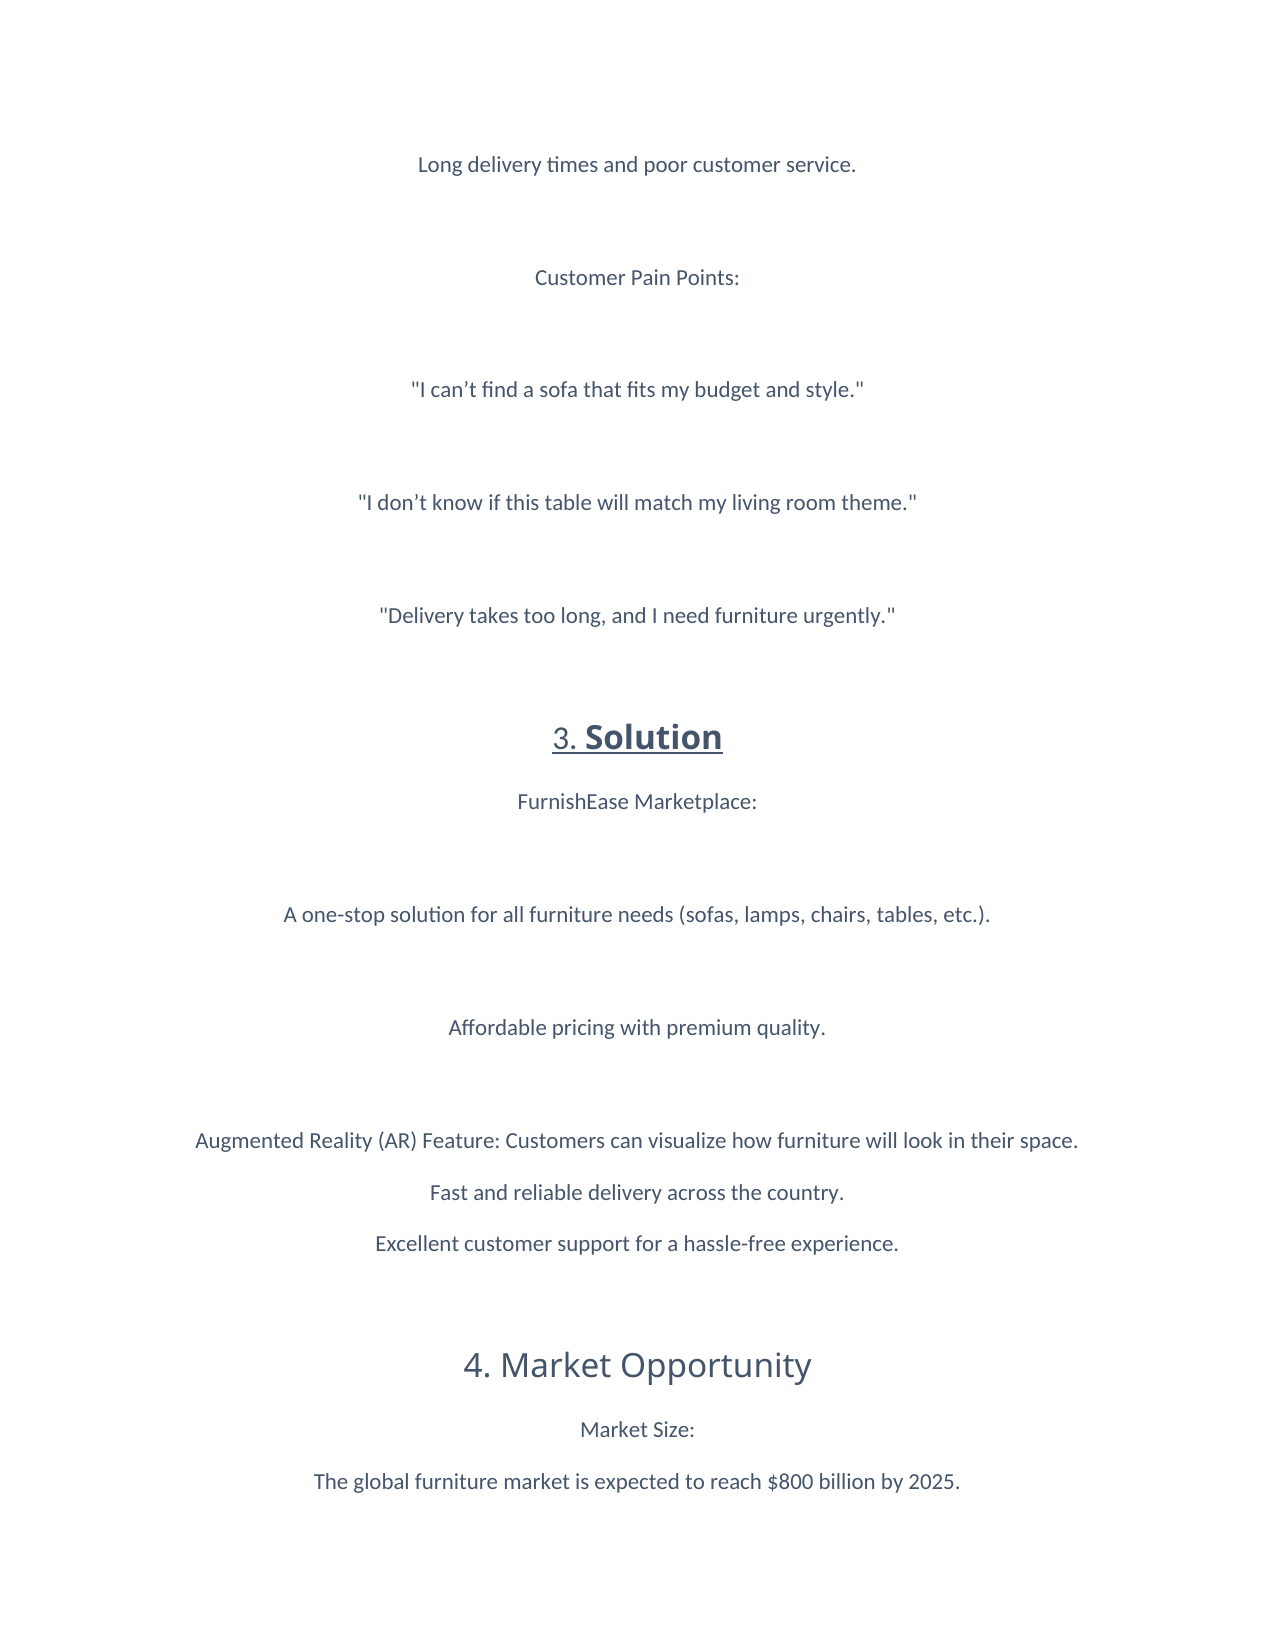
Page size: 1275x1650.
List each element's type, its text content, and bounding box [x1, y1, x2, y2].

subtitle "I don’t know if this table will match my living room theme." [150, 488, 1125, 516]
subtitle 3. Solution [150, 714, 1125, 759]
subtitle A one-stop solution for all furniture needs (sofas, lamps, chairs, tables, etc.). [150, 900, 1125, 928]
subtitle "I can’t find a sofa that fits my budget and style." [150, 376, 1125, 404]
subtitle The global furniture market is expected to reach $800 billion by 2025. [150, 1467, 1125, 1495]
subtitle Affordable pricing with premium quality. [150, 1013, 1125, 1041]
subtitle Augmented Reality (AR) Feature: Customers can visualize how furniture will look in their space. [150, 1126, 1125, 1154]
subtitle Excellent customer support for a hassle-free experience. [150, 1229, 1125, 1257]
subtitle 4. Market Opportunity [150, 1342, 1125, 1387]
subtitle Long delivery times and poor customer service. [150, 150, 1125, 178]
subtitle Fast and reliable delivery across the country. [150, 1178, 1125, 1206]
subtitle Customer Pain Points: [150, 263, 1125, 291]
subtitle "Delivery takes too long, and I need furniture urgently." [150, 601, 1125, 629]
subtitle FurnishEase Marketplace: [150, 787, 1125, 816]
subtitle Market Size: [150, 1416, 1125, 1443]
